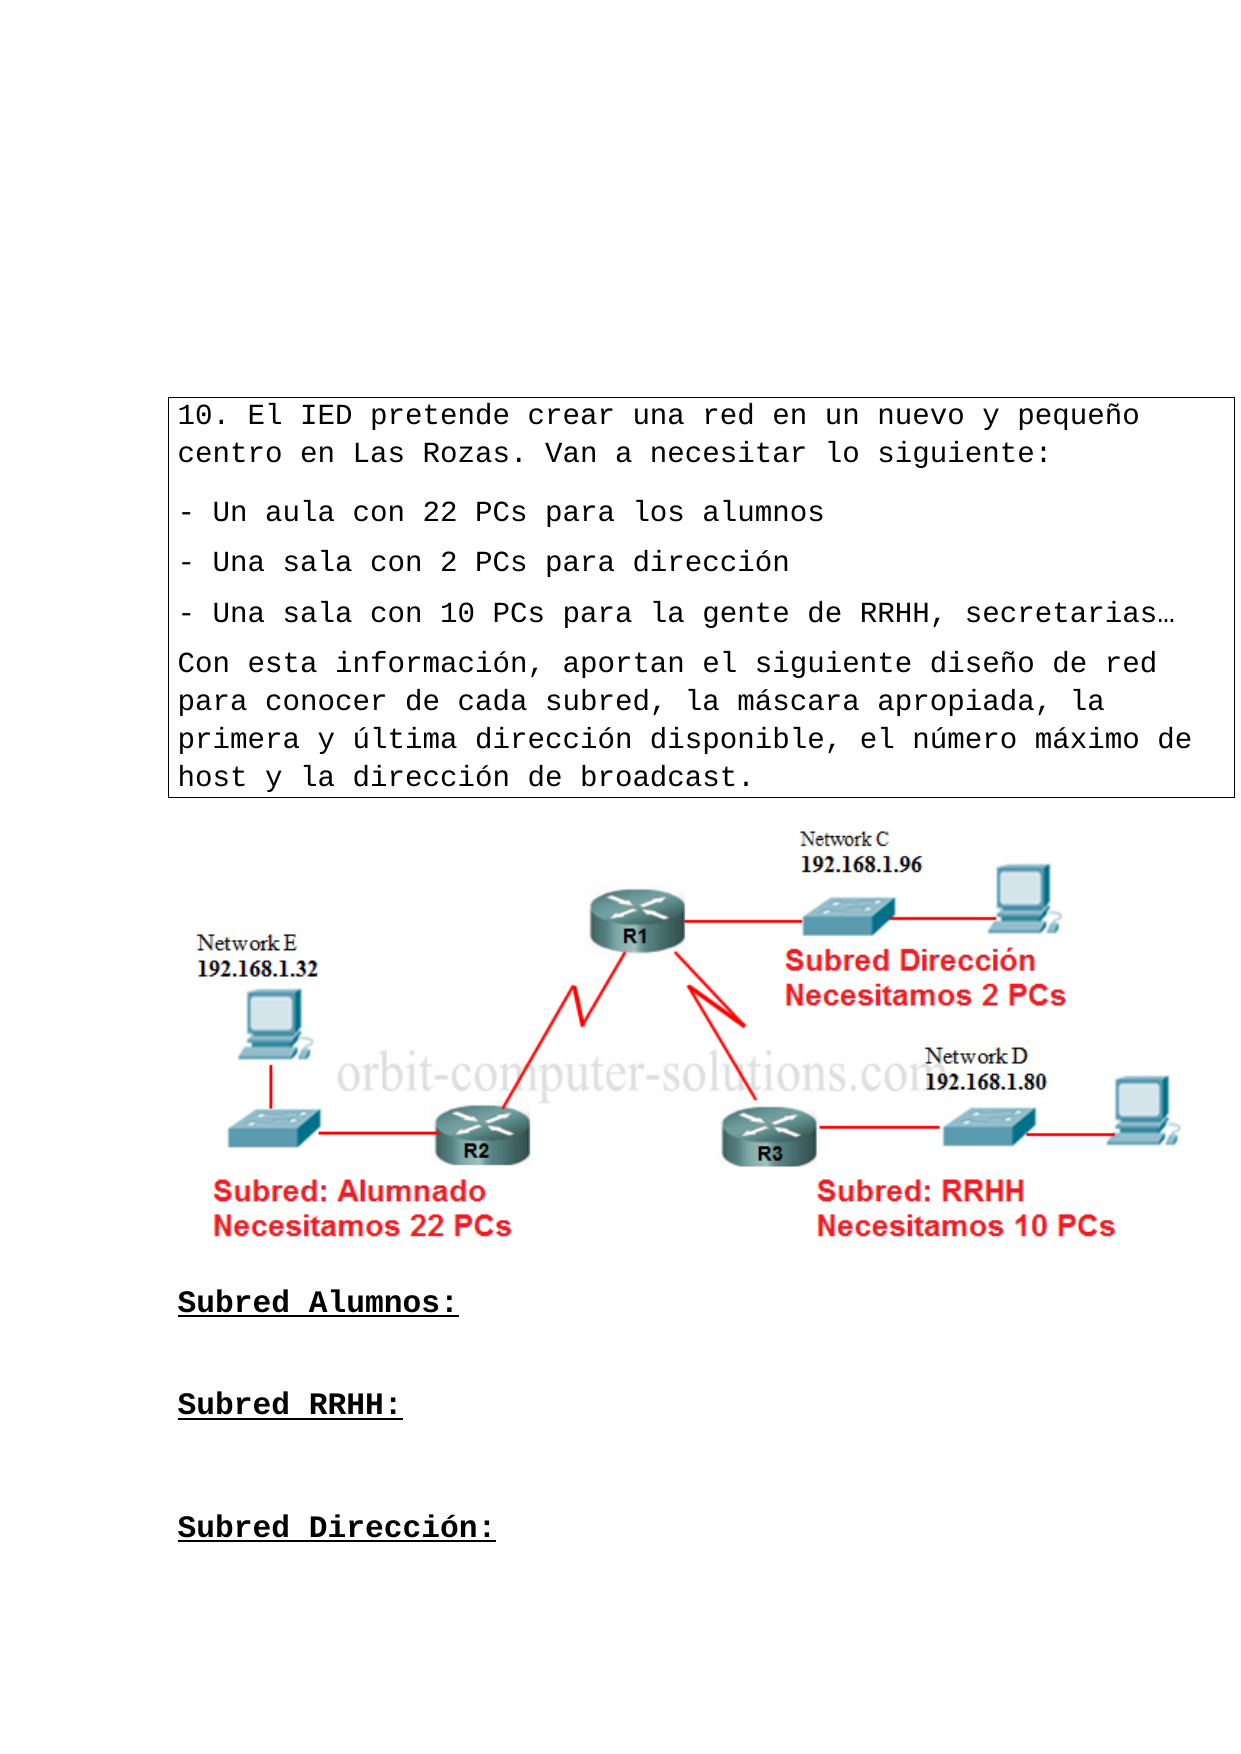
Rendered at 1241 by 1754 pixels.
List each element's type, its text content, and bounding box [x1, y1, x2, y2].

text Subred Alumnos: [177, 1286, 1226, 1322]
text - Una sala con 2 PCs para dirección [169, 544, 1234, 581]
text - Un aula con 22 PCs para los alumnos [169, 494, 1234, 530]
text Con esta información, aportan el siguiente diseño de red para conocer de cada subred, la máscara apropiada, la primera y última dirección disponible, el número máximo de host y la dirección de broadcast. [169, 645, 1234, 797]
text Subred Dirección: [177, 1511, 1226, 1546]
text Subred RRHH: [177, 1389, 1226, 1424]
text - Una sala con 10 PCs para la gente de RRHH, secretarias… [169, 595, 1234, 631]
picture [177, 823, 1212, 1261]
text 10. El IED pretende crear una red en un nuevo y pequeño centro en Las Rozas. Van a necesitar lo siguiente: [169, 398, 1234, 471]
